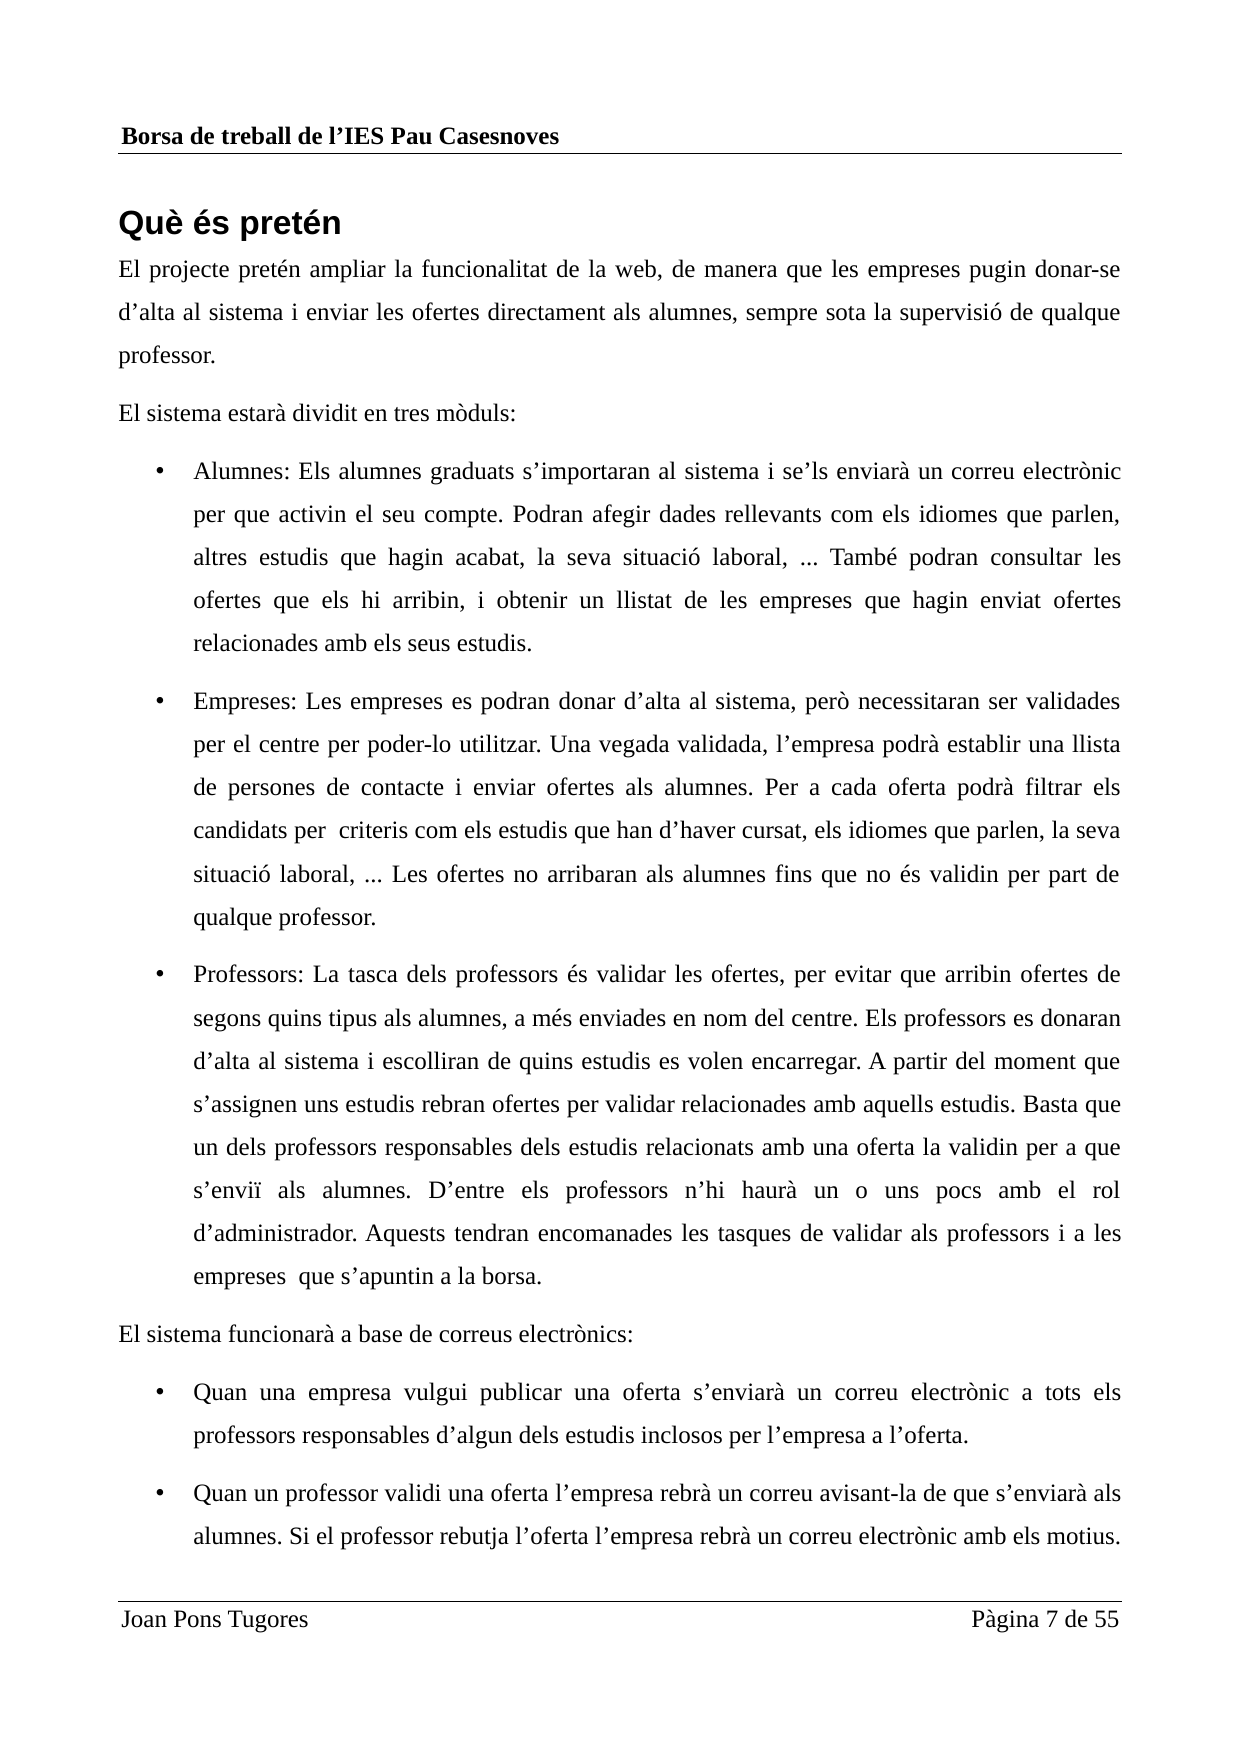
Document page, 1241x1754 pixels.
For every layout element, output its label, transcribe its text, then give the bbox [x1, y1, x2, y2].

text El projecte pretén ampliar la funcionalitat de la web, de manera que les empreses pugin donar-se d’alta al sistema i enviar les ofertes directament als alumnes, sempre sota la supervisió de qualque professor. [118, 254, 1122, 369]
text El sistema estarà dividit en tres mòduls: [118, 398, 1122, 427]
subtitle Què és pretén [118, 203, 1122, 242]
list Empreses: Les empreses es podran donar d’alta al sistema, però necessitaran ser validades per el centre per poder-lo utilitzar. Una vegada validada, l’empresa podrà establir una llista de persones de contacte i enviar ofertes als alumnes. Per a cada oferta podrà filtrar els candidats per criteris com els estudis que han d’haver cursat, els idiomes que parlen, la seva situació laboral, ... Les ofertes no arribaran als alumnes fins que no és validin per part de qualque professor. [156, 686, 1122, 931]
list Quan un professor validi una oferta l’empresa rebrà un correu avisant-la de que s’enviarà als alumnes. Si el professor rebutja l’oferta l’empresa rebrà un correu electrònic amb els motius. [156, 1478, 1122, 1549]
text El sistema funcionarà a base de correus electrònics: [118, 1319, 1122, 1348]
list Quan una empresa vulgui publicar una oferta s’enviarà un correu electrònic a tots els professors responsables d’algun dels estudis inclosos per l’empresa a l’oferta. [156, 1377, 1122, 1449]
list Professors: La tasca dels professors és validar les ofertes, per evitar que arribin ofertes de segons quins tipus als alumnes, a més enviades en nom del centre. Els professors es donaran d’alta al sistema i escolliran de quins estudis es volen encarregar. A partir del moment que s’assignen uns estudis rebran ofertes per validar relacionades amb aquells estudis. Basta que un dels professors responsables dels estudis relacionats amb una oferta la validin per a que s’enviï als alumnes. D’entre els professors n’hi haurà un o uns pocs amb el rol d’administrador. Aquests tendran encomanades les tasques de validar als professors i a les empreses que s’apuntin a la borsa. [156, 959, 1122, 1290]
list Alumnes: Els alumnes graduats s’importaran al sistema i se’ls enviarà un correu electrònic per que activin el seu compte. Podran afegir dades rellevants com els idiomes que parlen, altres estudis que hagin acabat, la seva situació laboral, ... També podran consultar les ofertes que els hi arribin, i obtenir un llistat de les empreses que hagin enviat ofertes relacionades amb els seus estudis. [156, 456, 1122, 657]
